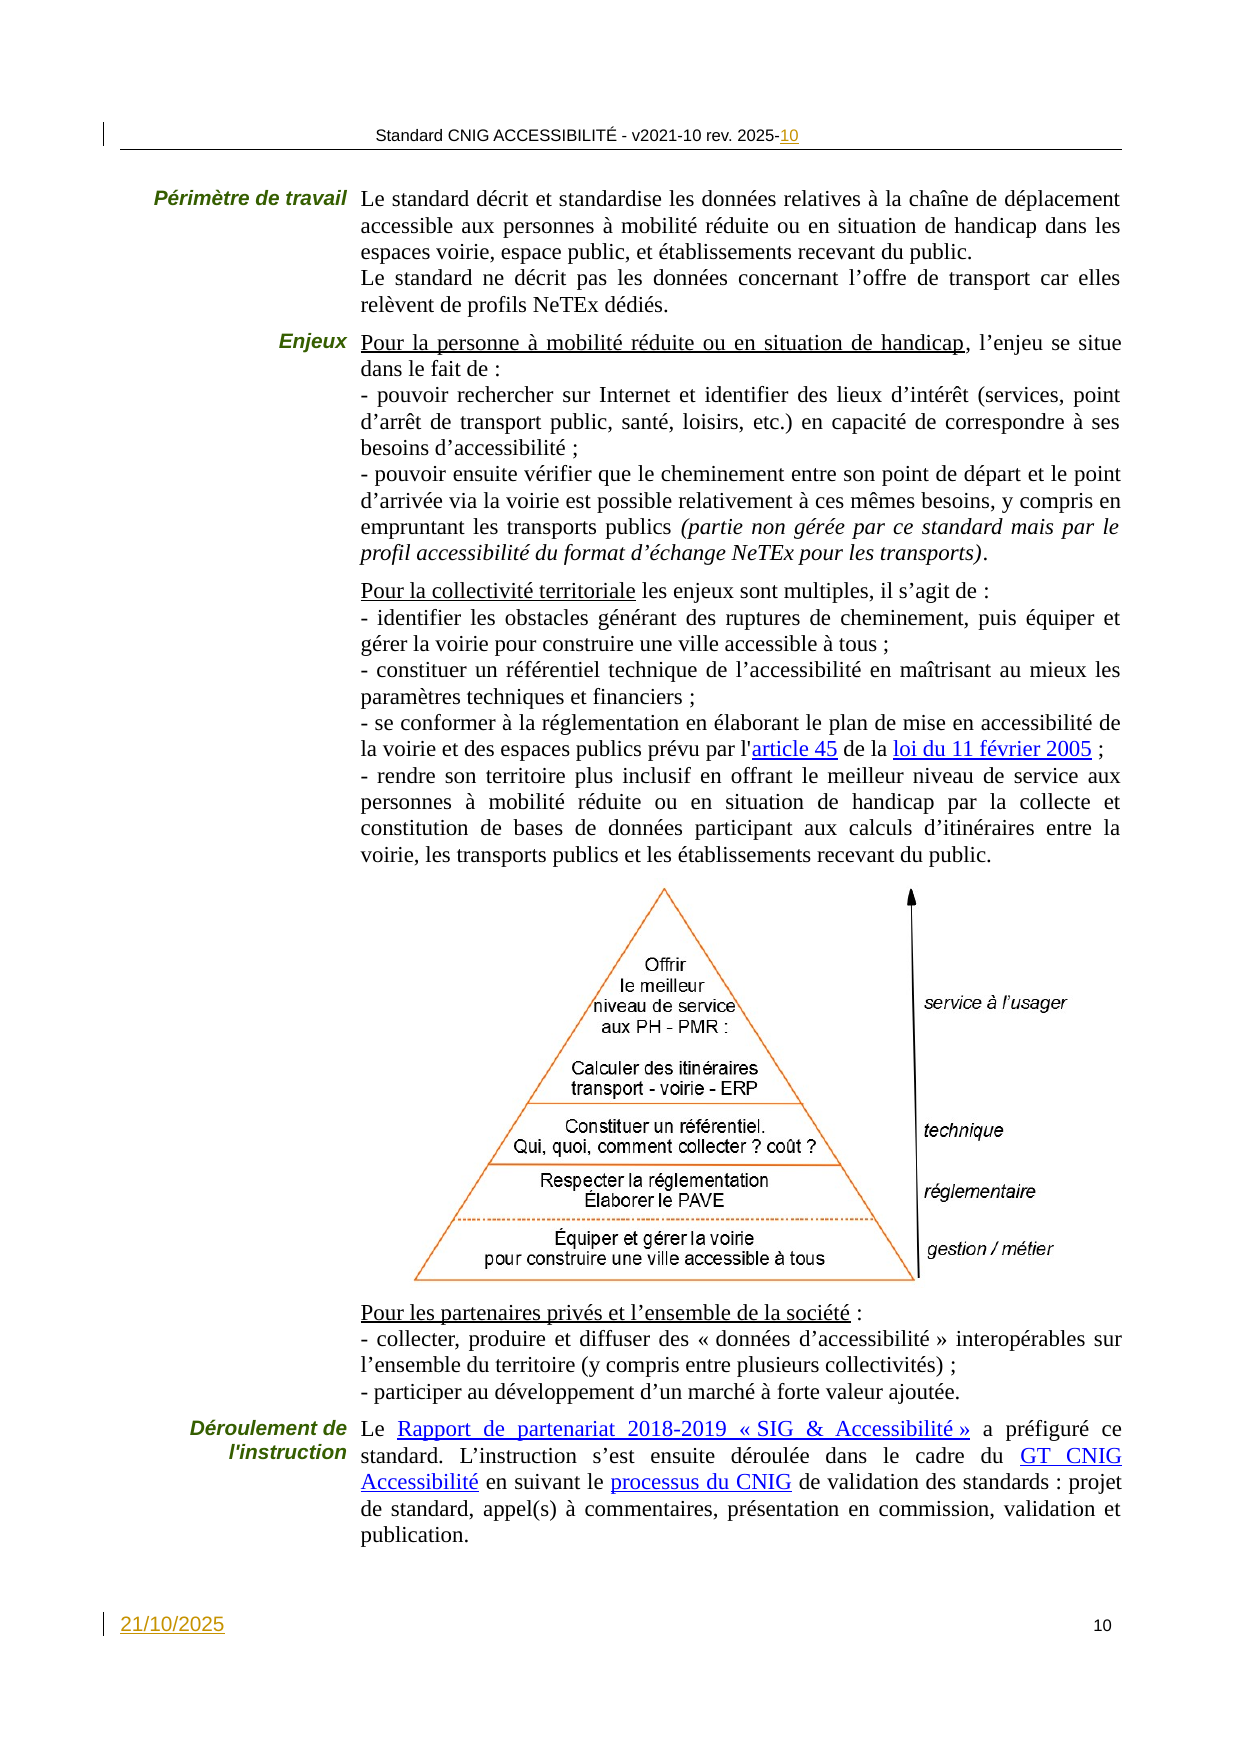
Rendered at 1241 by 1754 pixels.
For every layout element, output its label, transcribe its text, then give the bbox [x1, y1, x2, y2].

table_cell [118, 572, 354, 873]
table_cell Pour la personne à mobilité réduite ou en situation de handicap, l’enjeu se situe dans le fait de : - pouvoir rechercher sur Internet et identifier des lieux d’intérêt (services, point d’arrêt de transport public, santé, loisirs, etc.) en capacité de correspondre à ses besoins d’accessibilité ; - pouvoir ensuite vérifier que le cheminement entre son point de départ et le point d’arrivée via la voirie est possible relativement à ces mêmes besoins, y compris en empruntant les transports publics (partie non gérée par ce standard mais par le profil accessibilité du format d’échange NeTEx pour les transports). [355, 323, 1122, 572]
table_cell Périmètre de travail [118, 180, 354, 323]
table_cell Déroulement de l'instruction [118, 1410, 354, 1553]
table_cell [118, 1293, 354, 1410]
picture [409, 878, 1073, 1288]
table_cell Enjeux [118, 323, 354, 572]
table_cell [355, 873, 1122, 1293]
table_cell Le standard décrit et standardise les données relatives à la chaîne de déplacement accessible aux personnes à mobilité réduite ou en situation de handicap dans les espaces voirie, espace public, et établissements recevant du public. Le standard ne décrit pas les données concernant l’offre de transport car elles relèvent de profils NeTEx dédiés. [355, 180, 1122, 323]
table_cell Pour les partenaires privés et l’ensemble de la société : - collecter, produire et diffuser des « données d’accessibilité » interopérables sur l’ensemble du territoire (y compris entre plusieurs collectivités) ; - participer au développement d’un marché à forte valeur ajoutée. [355, 1293, 1122, 1410]
table_cell Le Rapport de partenariat 2018-2019 « SIG & Accessibilité » a préfiguré ce standard. L’instruction s’est ensuite déroulée dans le cadre du GT CNIG Accessibilité en suivant le processus du CNIG de validation des standards : projet de standard, appel(s) à commentaires, présentation en commission, validation et publication. [355, 1410, 1122, 1553]
table_cell Pour la collectivité territoriale les enjeux sont multiples, il s’agit de : - identifier les obstacles générant des ruptures de cheminement, puis équiper et gérer la voirie pour construire une ville accessible à tous ; - constituer un référentiel technique de l’accessibilité en maîtrisant au mieux les paramètres techniques et financiers ; - se conformer à la réglementation en élaborant le plan de mise en accessibilité de la voirie et des espaces publics prévu par l'article 45 de la loi du 11 février 2005 ; - rendre son territoire plus inclusif en offrant le meilleur niveau de service aux personnes à mobilité réduite ou en situation de handicap par la collecte et constitution de bases de données participant aux calculs d’itinéraires entre la voirie, les transports publics et les établissements recevant du public. [355, 572, 1122, 873]
table_cell [118, 873, 354, 1293]
